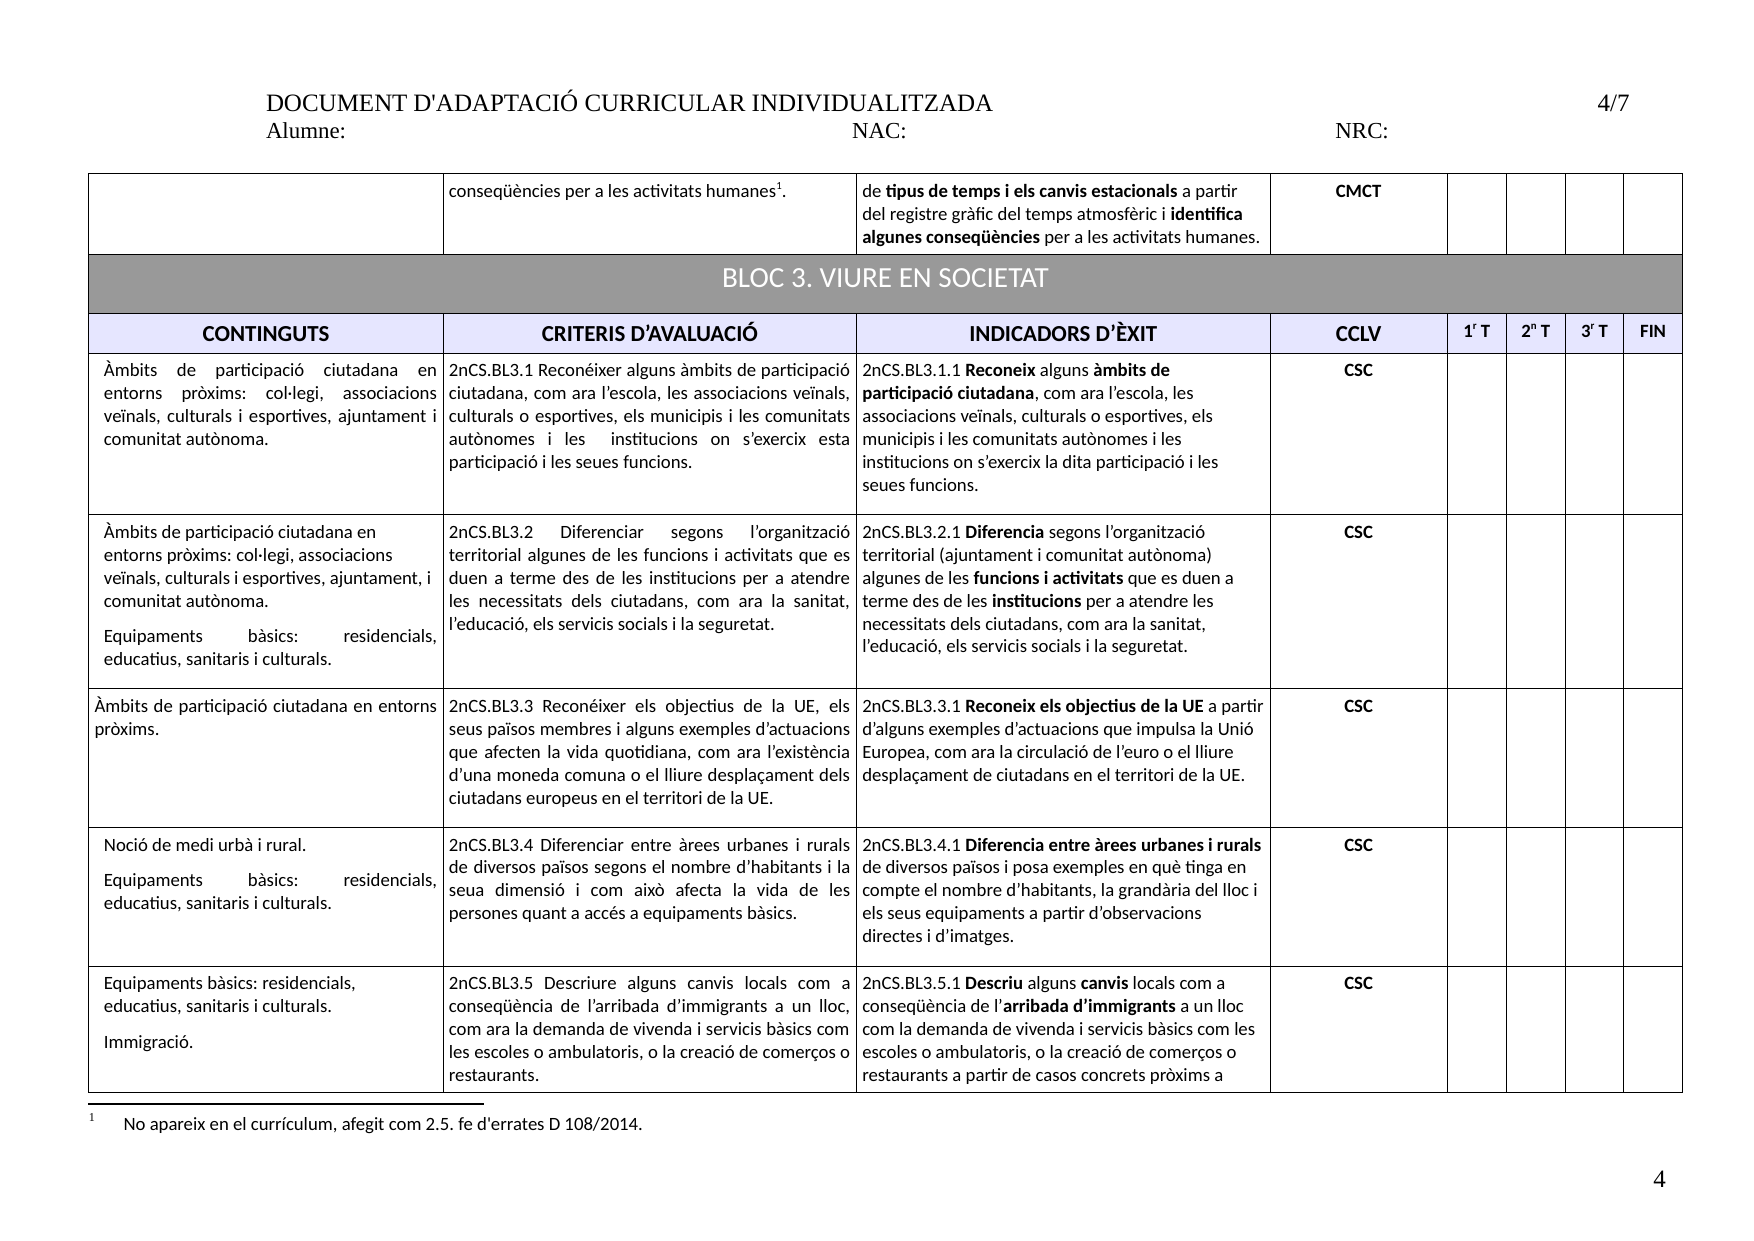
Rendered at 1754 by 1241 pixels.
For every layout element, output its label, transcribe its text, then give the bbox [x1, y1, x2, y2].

table_cell [1448, 174, 1506, 253]
table_cell CSC [1271, 689, 1447, 827]
table_cell 2nCS.BL3.4 Diferenciar entre àrees urbanes i rurals de diversos països segons el nombre d’habitants i la seua dimensió i com això afecta la vida de les persones quant a accés a equipaments bàsics. [444, 828, 856, 966]
table_cell [1507, 515, 1565, 688]
table_cell CSC [1271, 515, 1447, 688]
table_cell [1566, 174, 1623, 253]
table_cell conseqüències per a les activitats humanes. [444, 174, 856, 253]
table_cell CONTINGUTS [89, 314, 443, 353]
table_cell Àmbits de participació ciutadana en entorns pròxims: col·legi, associacions veïnals, culturals i esportives, ajuntament, i comunitat autònoma. Equipaments bàsics: residencials, educatius, sanitaris i culturals. [89, 515, 443, 688]
table_cell FIN [1624, 314, 1682, 353]
table_cell 3r T [1566, 314, 1623, 353]
table_cell [1507, 354, 1565, 514]
table_cell 2nCS.BL3.5.1 Descriu alguns canvis locals com a conseqüència de l’arribada d’immigrants a un lloc com la demanda de vivenda i servicis bàsics com les escoles o ambulatoris, o la creació de comerços o restaurants a partir de casos concrets pròxims a [857, 967, 1270, 1092]
table_cell [1448, 689, 1506, 827]
table_cell [1566, 515, 1623, 688]
table_cell [1566, 967, 1623, 1092]
table_cell [89, 174, 443, 253]
table_cell [1624, 828, 1682, 966]
table_cell [1566, 689, 1623, 827]
table_cell [1566, 828, 1623, 966]
table_cell 2nCS.BL3.4.1 Diferencia entre àrees urbanes i rurals de diversos països i posa exemples en què tinga en compte el nombre d’habitants, la grandària del lloc i els seus equipaments a partir d’observacions directes i d’imatges. [857, 828, 1270, 966]
table_cell 2nCS.BL3.2.1 Diferencia segons l’organització territorial (ajuntament i comunitat autònoma) algunes de les funcions i activitats que es duen a terme des de les institucions per a atendre les necessitats dels ciutadans, com ara la sanitat, l’educació, els servicis socials i la seguretat. [857, 515, 1270, 688]
table_cell 2nCS.BL3.5 Descriure alguns canvis locals com a conseqüència de l’arribada d’immigrants a un lloc, com ara la demanda de vivenda i servicis bàsics com les escoles o ambulatoris, o la creació de comerços o restaurants. [444, 967, 856, 1092]
table_cell [1448, 515, 1506, 688]
table_cell [1624, 967, 1682, 1092]
table_cell CSC [1271, 354, 1447, 514]
table_cell 2nCS.BL3.2 Diferenciar segons l’organització territorial algunes de les funcions i activitats que es duen a terme des de les institucions per a atendre les necessitats dels ciutadans, com ara la sanitat, l’educació, els servicis socials i la seguretat. [444, 515, 856, 688]
table_cell [1507, 174, 1565, 253]
table_cell Equipaments bàsics: residencials, educatius, sanitaris i culturals. Immigració. [89, 967, 443, 1092]
table_cell [1507, 828, 1565, 966]
table_cell [1624, 174, 1682, 253]
table_cell [1566, 354, 1623, 514]
table_cell [1448, 354, 1506, 514]
table_cell Àmbits de participació ciutadana en entorns pròxims: col·legi, associacions veïnals, culturals i esportives, ajuntament i comunitat autònoma. [89, 354, 443, 514]
table_cell [1624, 354, 1682, 514]
table_cell Àmbits de participació ciutadana en entorns pròxims. [89, 689, 443, 827]
table_cell [1448, 967, 1506, 1092]
table_cell 2nCS.BL3.3.1 Reconeix els objectius de la UE a partir d’alguns exemples d’actuacions que impulsa la Unió Europea, com ara la circulació de l’euro o el lliure desplaçament de ciutadans en el territori de la UE. [857, 689, 1270, 827]
table_cell CSC [1271, 967, 1447, 1092]
table_cell [1448, 828, 1506, 966]
table_cell Noció de medi urbà i rural. Equipaments bàsics: residencials, educatius, sanitaris i culturals. [89, 828, 443, 966]
table_cell 2nCS.BL3.3 Reconéixer els objectius de la UE, els seus països membres i alguns exemples d’actuacions que afecten la vida quotidiana, com ara l’existència d’una moneda comuna o el lliure desplaçament dels ciutadans europeus en el territori de la UE. [444, 689, 856, 827]
table_cell 2nCS.BL3.1 Reconéixer alguns àmbits de participació ciutadana, com ara l’escola, les associacions veïnals, culturals o esportives, els municipis i les comunitats autònomes i les institucions on s’exercix esta participació i les seues funcions. [444, 354, 856, 514]
table_cell CCLV [1271, 314, 1447, 353]
table_cell INDICADORS D’ÈXIT [857, 314, 1270, 353]
table_cell 2n T [1507, 314, 1565, 353]
table_cell [1507, 689, 1565, 827]
table_cell BLOC 3. VIURE EN SOCIETAT [89, 255, 1682, 313]
table_cell [1624, 689, 1682, 827]
table_cell 1r T [1448, 314, 1506, 353]
table_cell 2nCS.BL3.1.1 Reconeix alguns àmbits de participació ciutadana, com ara l’escola, les associacions veïnals, culturals o esportives, els municipis i les comunitats autònomes i les institucions on s’exercix la dita participació i les seues funcions. [857, 354, 1270, 514]
table_cell [1507, 967, 1565, 1092]
table_cell [1624, 515, 1682, 688]
table_cell CSC [1271, 828, 1447, 966]
table_cell de tipus de temps i els canvis estacionals a partir del registre gràfic del temps atmosfèric i identifica algunes conseqüències per a les activitats humanes. [857, 174, 1270, 253]
table_cell CMCT [1271, 174, 1447, 253]
table_cell CRITERIS D’AVALUACIÓ [444, 314, 856, 353]
